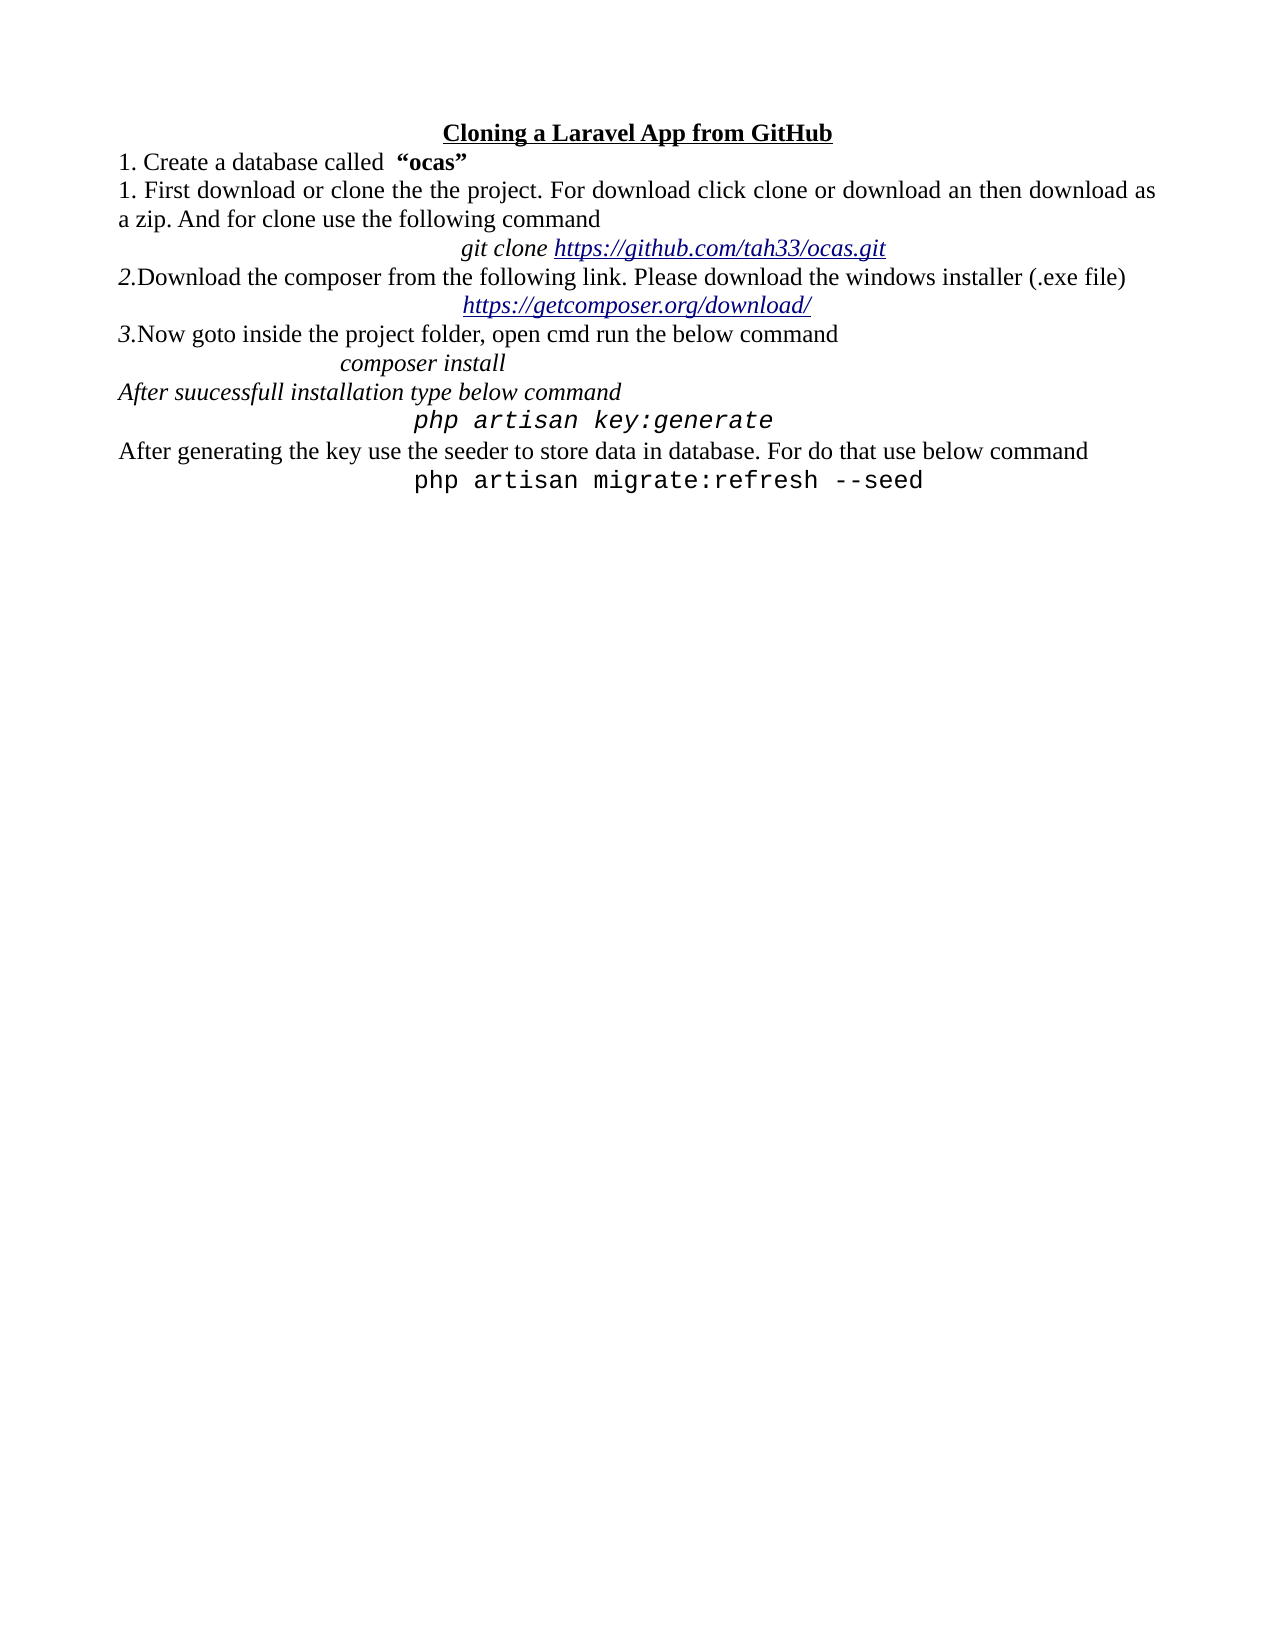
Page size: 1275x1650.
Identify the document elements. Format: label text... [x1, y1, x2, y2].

text git clone https://github.com/tah33/ocas.git [118, 233, 1157, 262]
text https://getcomposer.org/download/ [118, 291, 1157, 319]
text 1. Create a database called “ocas” [118, 147, 1157, 176]
text 1. First download or clone the the project. For download click clone or download an then download as a zip. And for clone use the following command [118, 176, 1157, 233]
text After generating the key use the seeder to store data in database. For do that use below command [118, 436, 1157, 465]
text 2.Download the composer from the following link. Please download the windows installer (.exe file) [118, 262, 1157, 291]
text After suucessfull installation type below command [118, 377, 1157, 406]
text 3.Now goto inside the project folder, open cmd run the below command [118, 319, 1157, 348]
text Cloning a Laravel App from GitHub [118, 118, 1157, 147]
text php artisan key:generate [118, 406, 1157, 436]
text composer install [118, 348, 1157, 377]
text php artisan migrate:refresh --seed [118, 465, 1157, 496]
